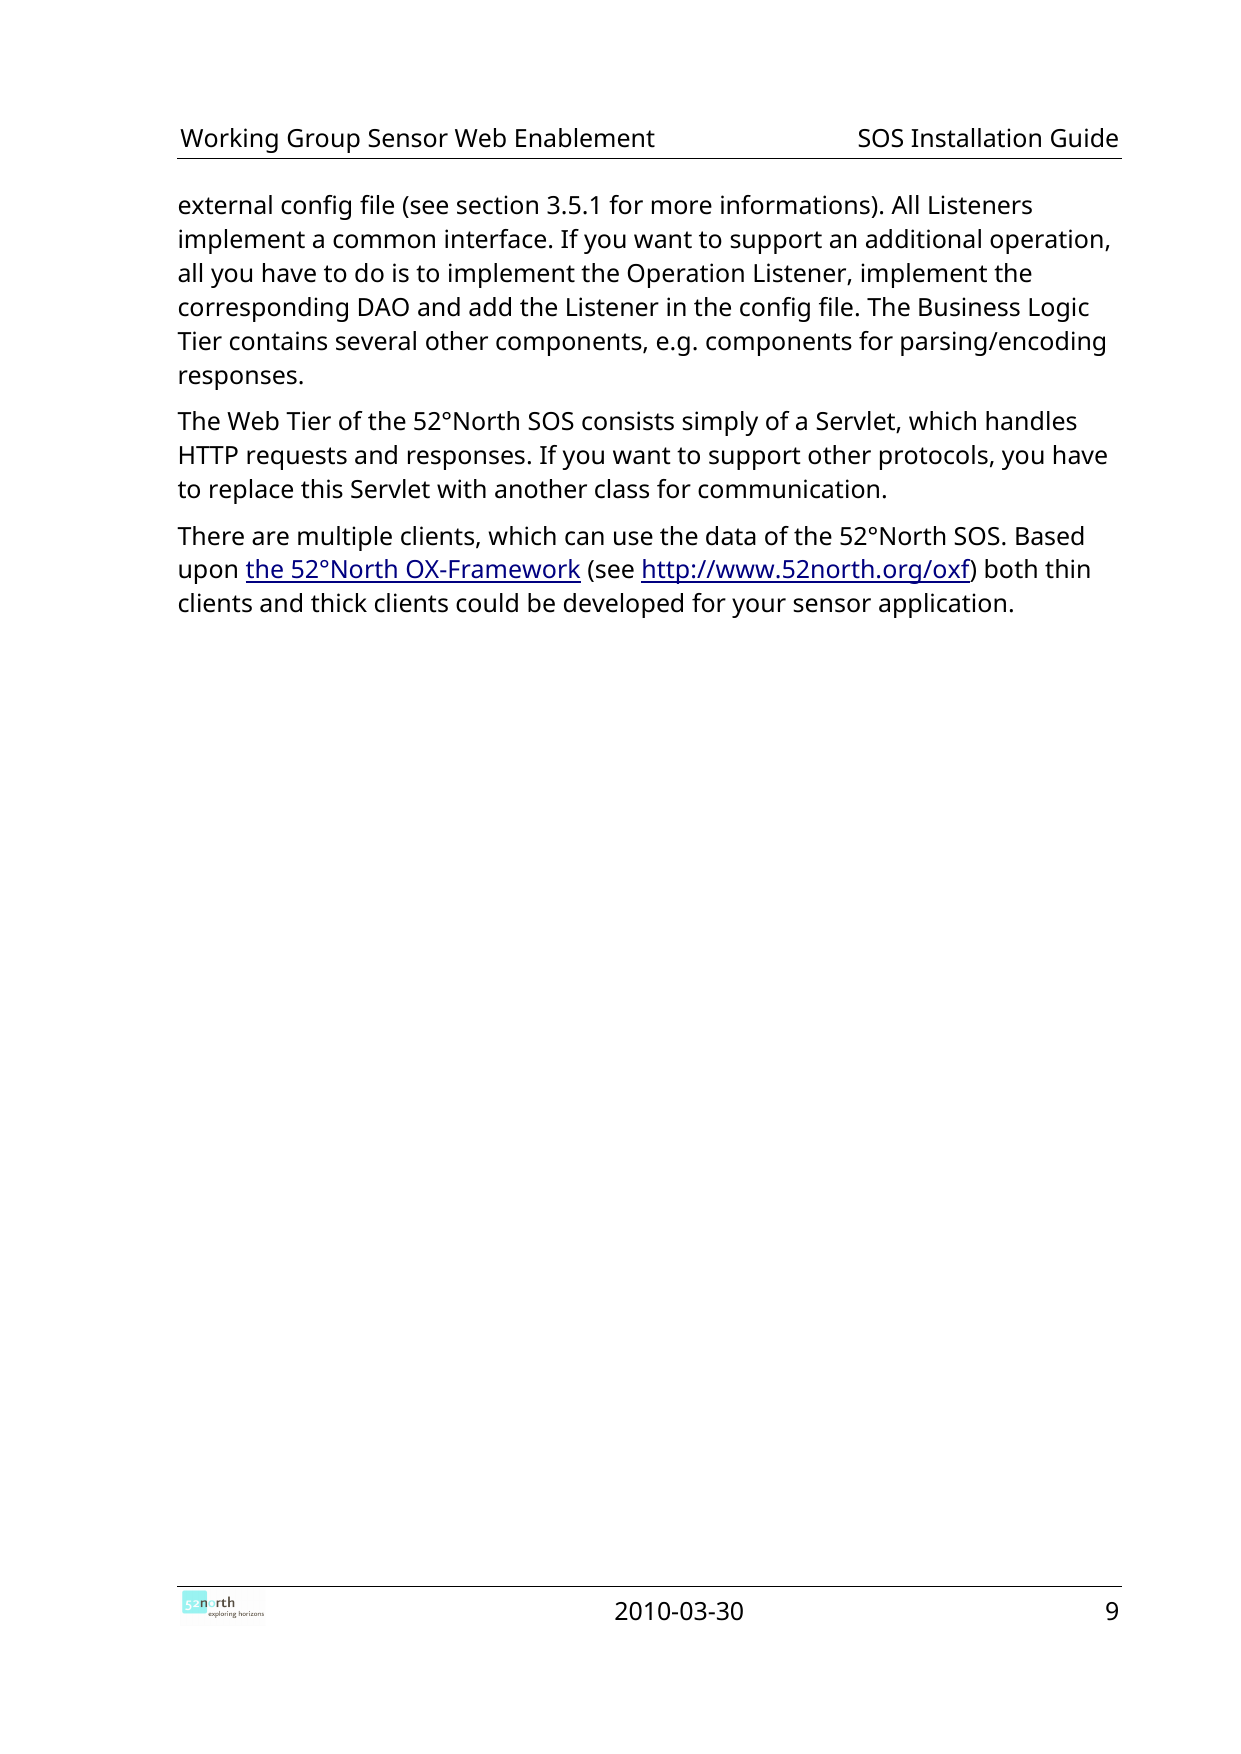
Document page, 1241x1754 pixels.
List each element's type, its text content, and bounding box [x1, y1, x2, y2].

text There are multiple clients, which can use the data of the 52°North SOS. Based upon the 52°North OX-Framework (see http://www.52north.org/oxf) both thin clients and thick clients could be developed for your sensor application. [177, 518, 1122, 620]
text external config file (see section 3.5.1 for more informations). All Listeners implement a common interface. If you want to support an additional operation, all you have to do is to implement the Operation Listener, implement the corresponding DAO and add the Listener in the config file. The Business Logic Tier contains several other components, e.g. components for parsing/encoding responses. [177, 187, 1122, 391]
text The Web Tier of the 52°North SOS consists simply of a Servlet, which handles HTTP requests and responses. If you want to support other protocols, you have to replace this Servlet with another class for communication. [177, 404, 1122, 506]
picture [180, 1588, 266, 1626]
